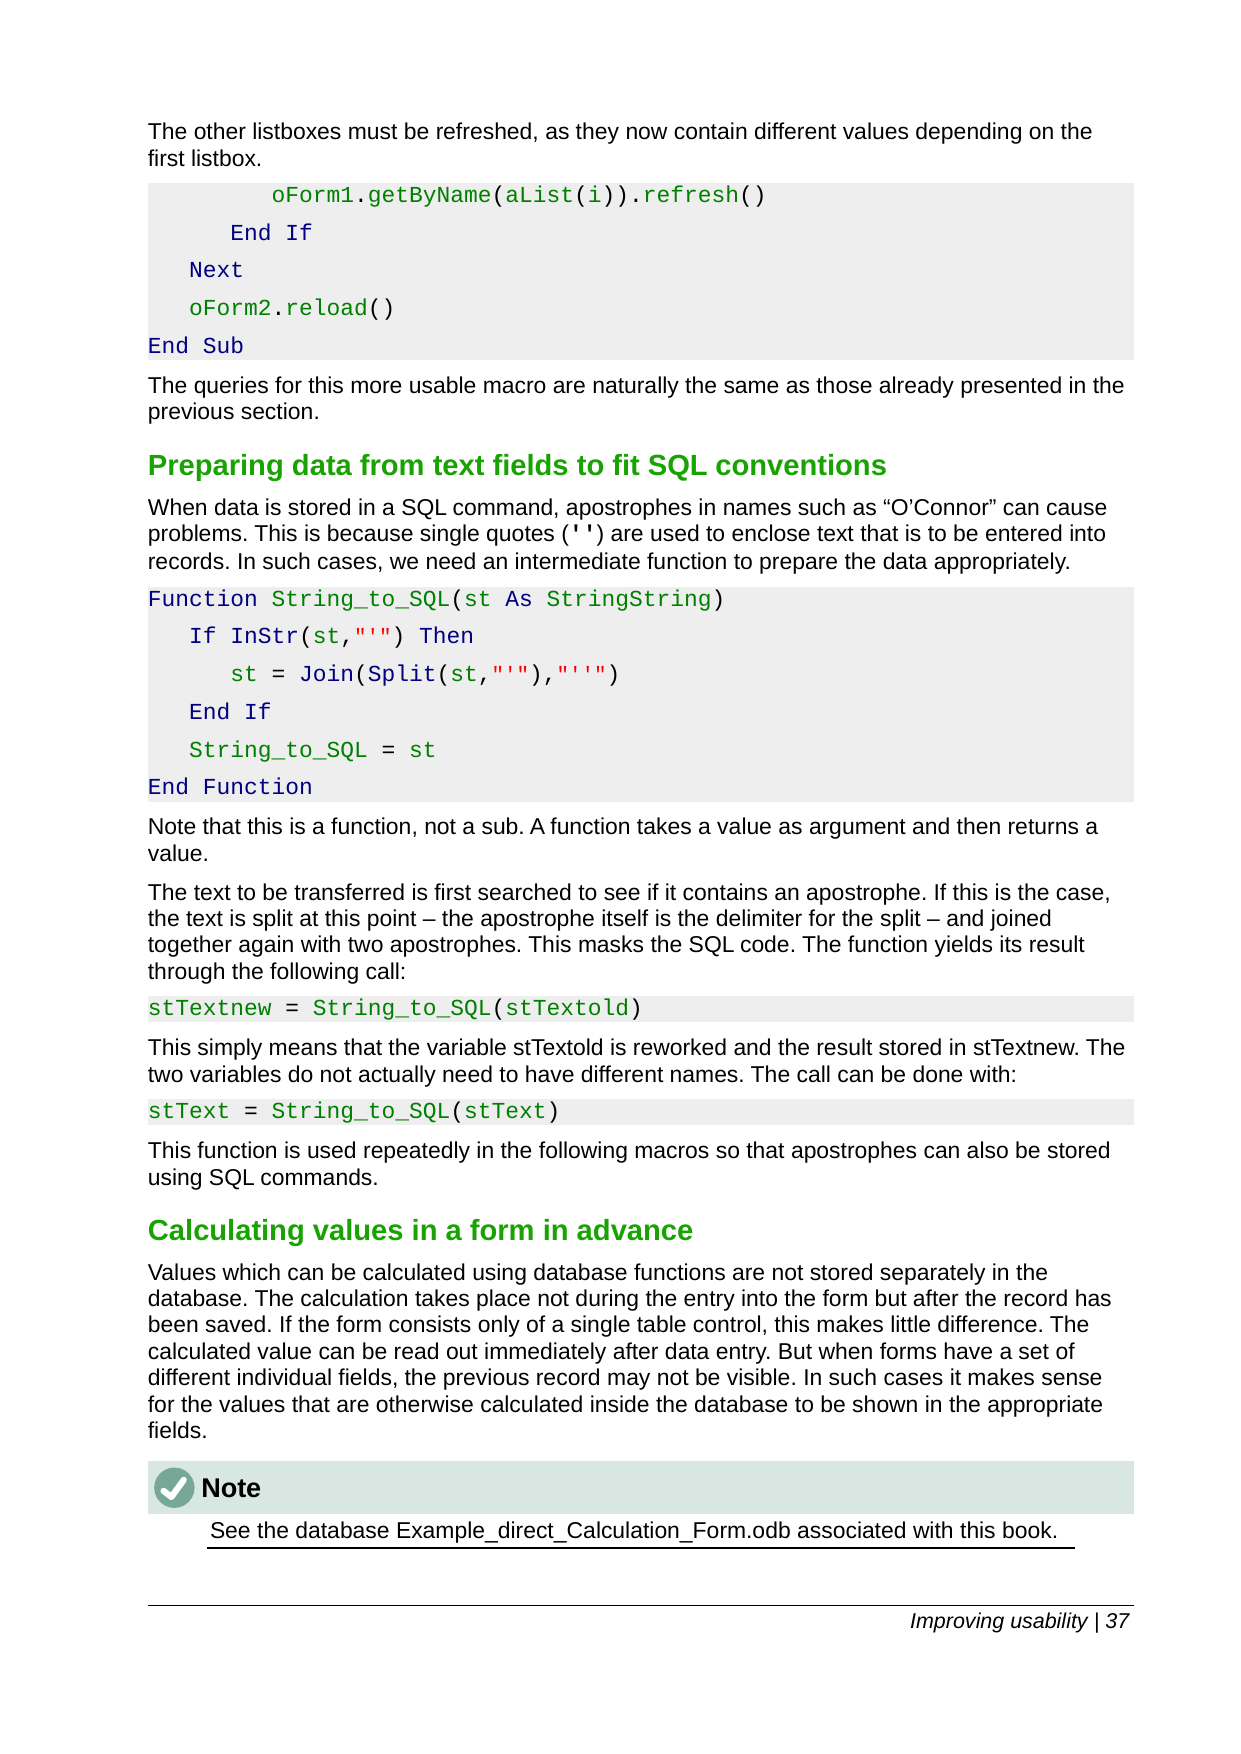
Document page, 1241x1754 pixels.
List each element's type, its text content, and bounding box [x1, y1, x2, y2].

text When data is stored in a SQL command, apostrophes in names such as “O’Connor” can cause problems. This is because single quotes ('') are used to enclose text that is to be entered into records. In such cases, we need an intermediate function to prepare the data appropriately. [148, 493, 1134, 574]
text See the database Example_direct_Calculation_Form.odb associated with this book. [207, 1514, 1075, 1547]
text This function is used repeatedly in the following macros so that apostrophes can also be stored using SQL commands. [148, 1137, 1134, 1190]
text The queries for this more usable macro are naturally the same as those already presented in the previous section. [148, 372, 1134, 424]
subtitle Preparing data from text fields to fit SQL conventions [148, 448, 1134, 482]
text The other listboxes must be refreshed, as they now contain different values depending on the first listbox. [148, 118, 1134, 171]
text If InStr(st,"'") Then [148, 625, 1134, 651]
text Note that this is a function, not a sub. A function takes a value as argument and then returns a value. [148, 813, 1134, 866]
text stTextnew = String_to_SQL(stTextold) [148, 996, 1134, 1022]
text End Function [148, 776, 1134, 802]
text stText = String_to_SQL(stText) [148, 1099, 1134, 1125]
text st = Join(Split(st,"'"),"''") [148, 662, 1134, 688]
text The text to be transferred is first searched to see if it contains an apostrophe. If this is the case, the text is split at this point – the apostrophe itself is the delimiter for the split – and joined together again with two apostrophes. This masks the SQL code. The function yields its result through the following call: [148, 878, 1134, 984]
text End Sub [148, 334, 1134, 360]
subtitle Calculating values in a form in advance [148, 1213, 1134, 1247]
text String_to_SQL = st [148, 738, 1134, 764]
text oForm2.reload() [148, 296, 1134, 322]
text End If [148, 221, 1134, 247]
text oForm1.getByName(aList(i)).refresh() [148, 183, 1134, 209]
text Function String_to_SQL(st As StringString) [148, 587, 1134, 613]
text Next [148, 259, 1134, 285]
text Values which can be calculated using database functions are not stored separately in the database. The calculation takes place not during the entry into the form but after the record has been saved. If the form consists only of a single table control, this makes little difference. The calculated value can be read out immediately after data entry. But when forms have a set of different individual fields, the previous record may not be visible. In such cases it makes sense for the values that are otherwise calculated inside the database to be shown in the appropriate fields. [148, 1259, 1134, 1443]
subtitle Note [148, 1461, 1134, 1514]
text This simply means that the variable stTextold is reworked and the result stored in stTextnew. The two variables do not actually need to have different names. The call can be done with: [148, 1034, 1134, 1087]
text End If [148, 700, 1134, 726]
